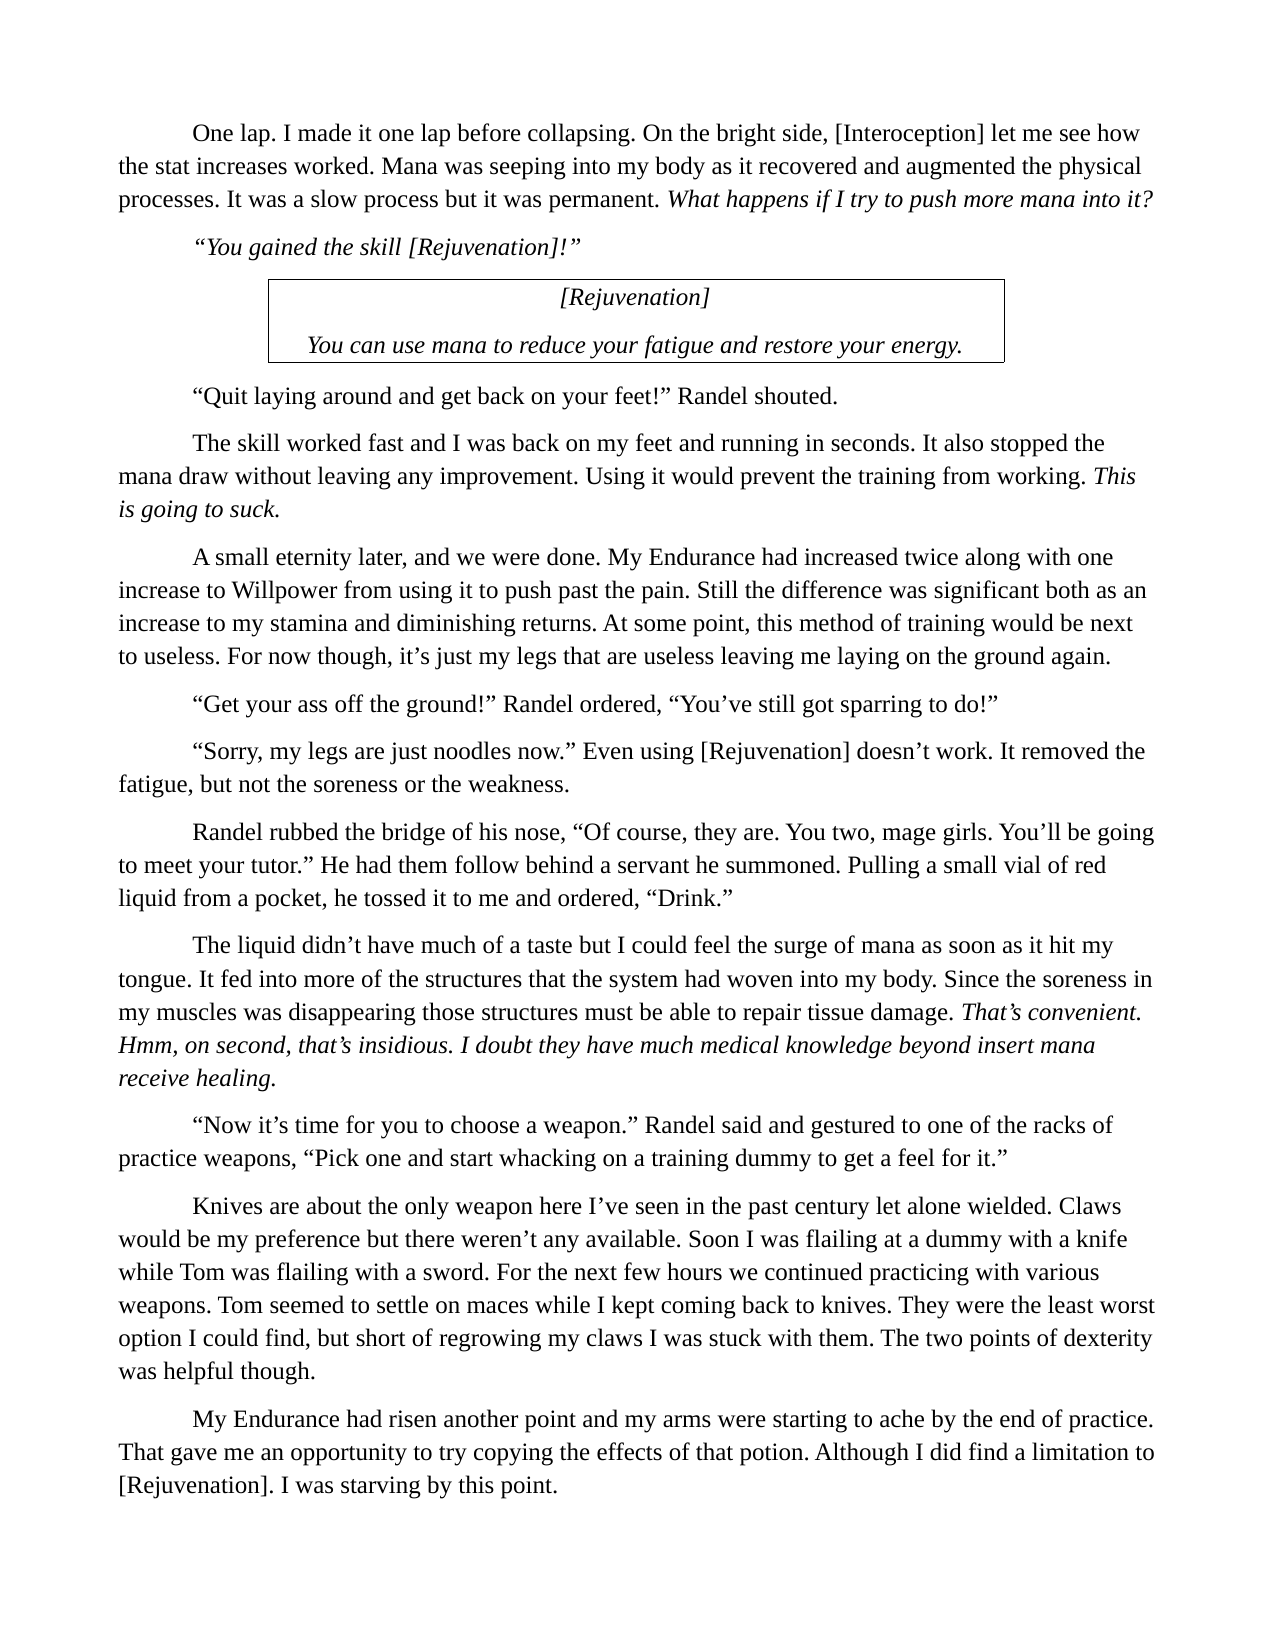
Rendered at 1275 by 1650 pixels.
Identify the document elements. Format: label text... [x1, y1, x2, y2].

text You can use mana to reduce your fatigue and restore your energy. [269, 327, 1004, 362]
text [Rejuvenation] [269, 280, 1004, 311]
text “Get your ass off the ground!” Randel ordered, “You’ve still got sparring to do!” [118, 689, 1157, 717]
text The skill worked fast and I was back on my feet and running in seconds. It also stopped the mana draw without leaving any improvement. Using it would prevent the training from working. This is going to suck. [118, 428, 1157, 523]
text Knives are about the only weapon here I’ve seen in the past century let alone wielded. Claws would be my preference but there weren’t any available. Soon I was flailing at a dummy with a knife while Tom was flailing with a sword. For the next few hours we continued practicing with various weapons. Tom seemed to settle on maces while I kept coming back to knives. They were the least worst option I could find, but short of regrowing my claws I was stuck with them. The two points of dexterity was helpful though. [118, 1191, 1157, 1385]
text “You gained the skill [Rejuvenation]!” [118, 232, 1157, 261]
text The liquid didn’t have much of a taste but I could feel the surge of mana as soon as it hit my tongue. It fed into more of the structures that the system had woven into my body. Since the soreness in my muscles was disappearing those structures must be able to repair tissue damage. That’s convenient. Hmm, on second, that’s insidious. I doubt they have much medical knowledge beyond insert mana receive healing. [118, 931, 1157, 1091]
text Randel rubbed the bridge of his nose, “Of course, they are. You two, mage girls. You’ll be going to meet your tutor.” He had them follow behind a servant he summoned. Pulling a small vial of red liquid from a pocket, he tossed it to me and ordered, “Drink.” [118, 817, 1157, 912]
text “Now it’s time for you to choose a weapon.” Randel said and gestured to one of the racks of practice weapons, “Pick one and start whacking on a training dummy to get a feel for it.” [118, 1110, 1157, 1172]
text A small eternity later, and we were done. My Endurance had increased twice along with one increase to Willpower from using it to push past the pain. Still the difference was significant both as an increase to my stamina and diminishing returns. At some point, this method of training would be next to useless. For now though, it’s just my legs that are useless leaving me laying on the ground again. [118, 542, 1157, 670]
text One lap. I made it one lap before collapsing. On the bright side, [Interoception] let me see how the stat increases worked. Mana was seeping into my body as it recovered and augmented the physical processes. It was a slow process but it was permanent. What happens if I try to push more mana into it? [118, 118, 1157, 213]
text My Endurance had risen another point and my arms were starting to ache by the end of practice. That gave me an opportunity to try copying the effects of that potion. Although I did find a limitation to [Rejuvenation]. I was starving by this point. [118, 1404, 1157, 1498]
text “Sorry, my legs are just noodles now.” Even using [Rejuvenation] doesn’t work. It removed the fatigue, but not the soreness or the weakness. [118, 736, 1157, 798]
text “Quit laying around and get back on your feet!” Randel shouted. [118, 381, 1157, 409]
